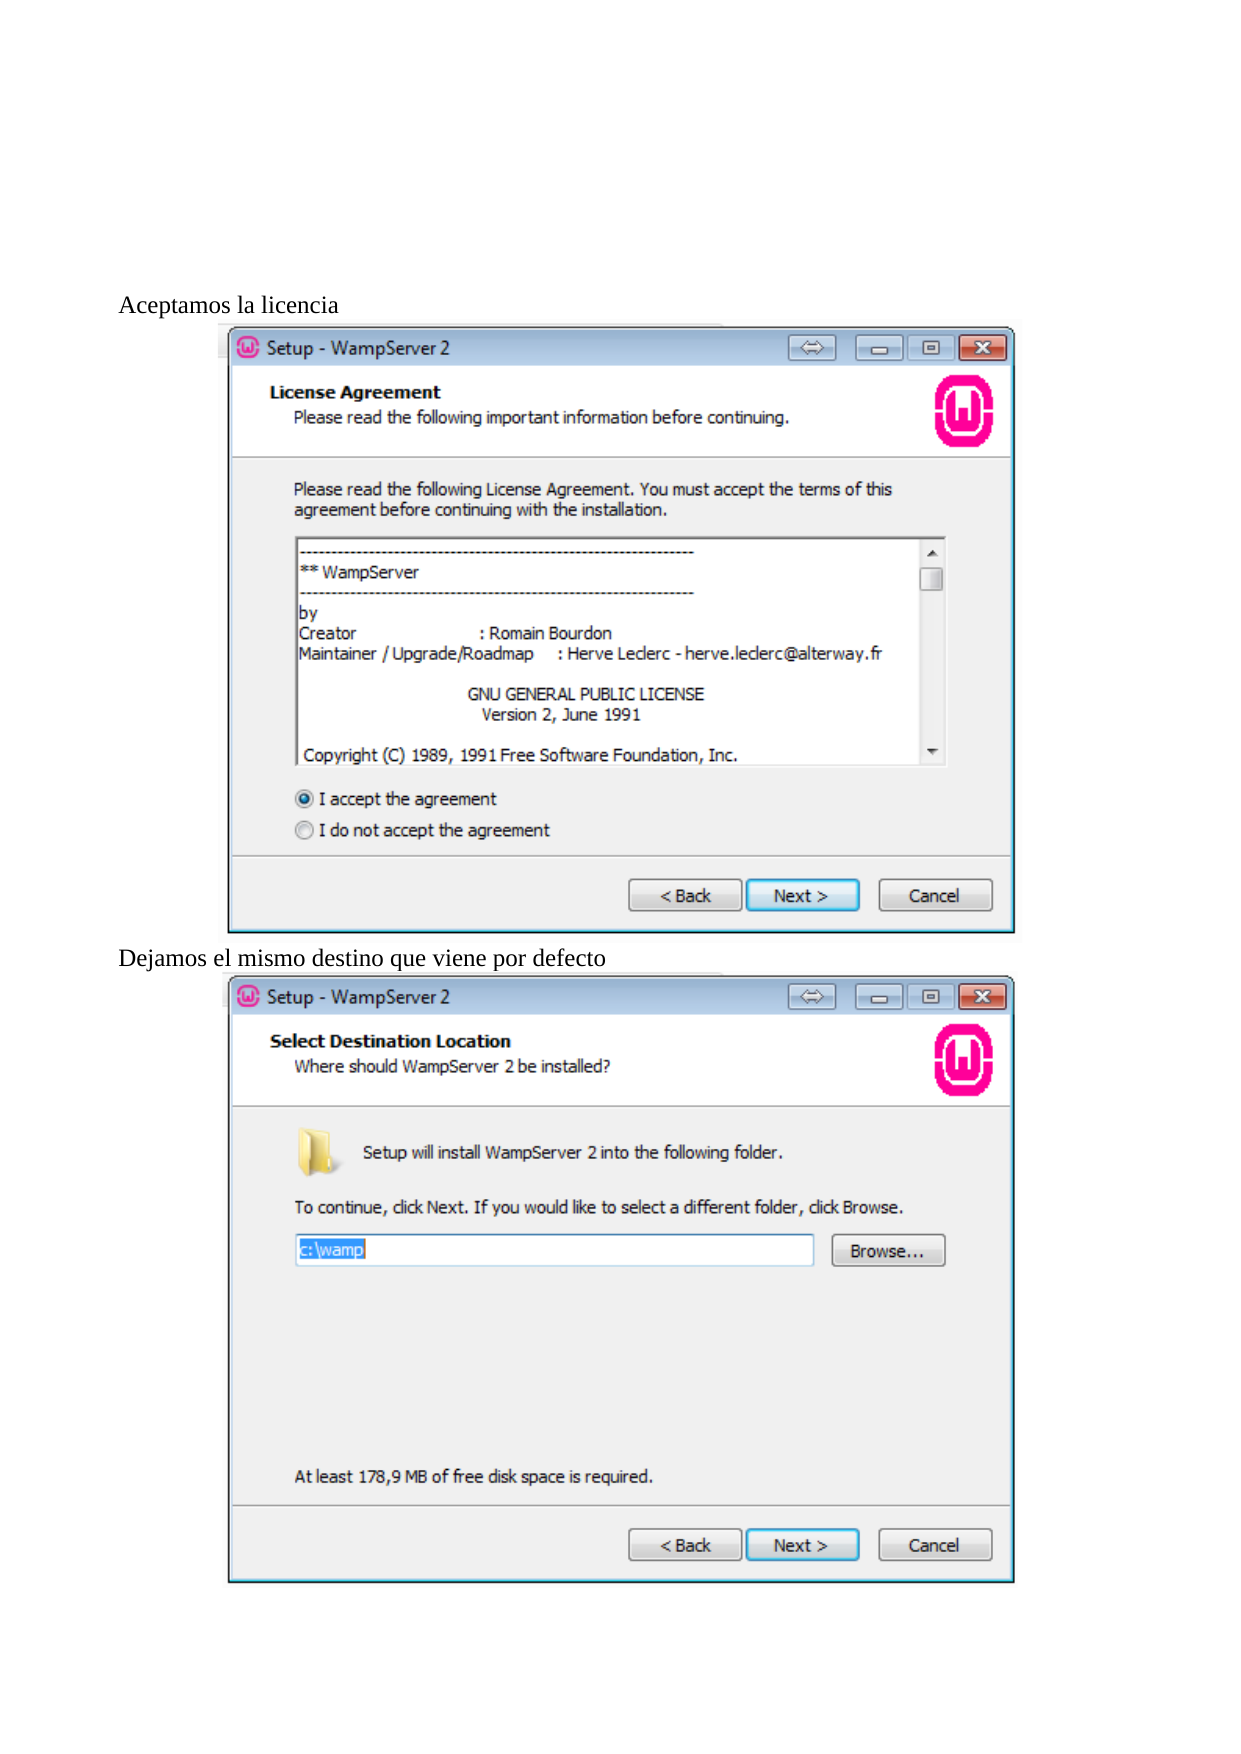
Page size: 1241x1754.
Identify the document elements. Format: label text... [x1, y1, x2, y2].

picture [217, 319, 1023, 943]
text Dejamos el mismo destino que viene por defecto [118, 319, 1122, 972]
picture [222, 971, 1018, 1588]
text Aceptamos la licencia [118, 291, 1122, 319]
